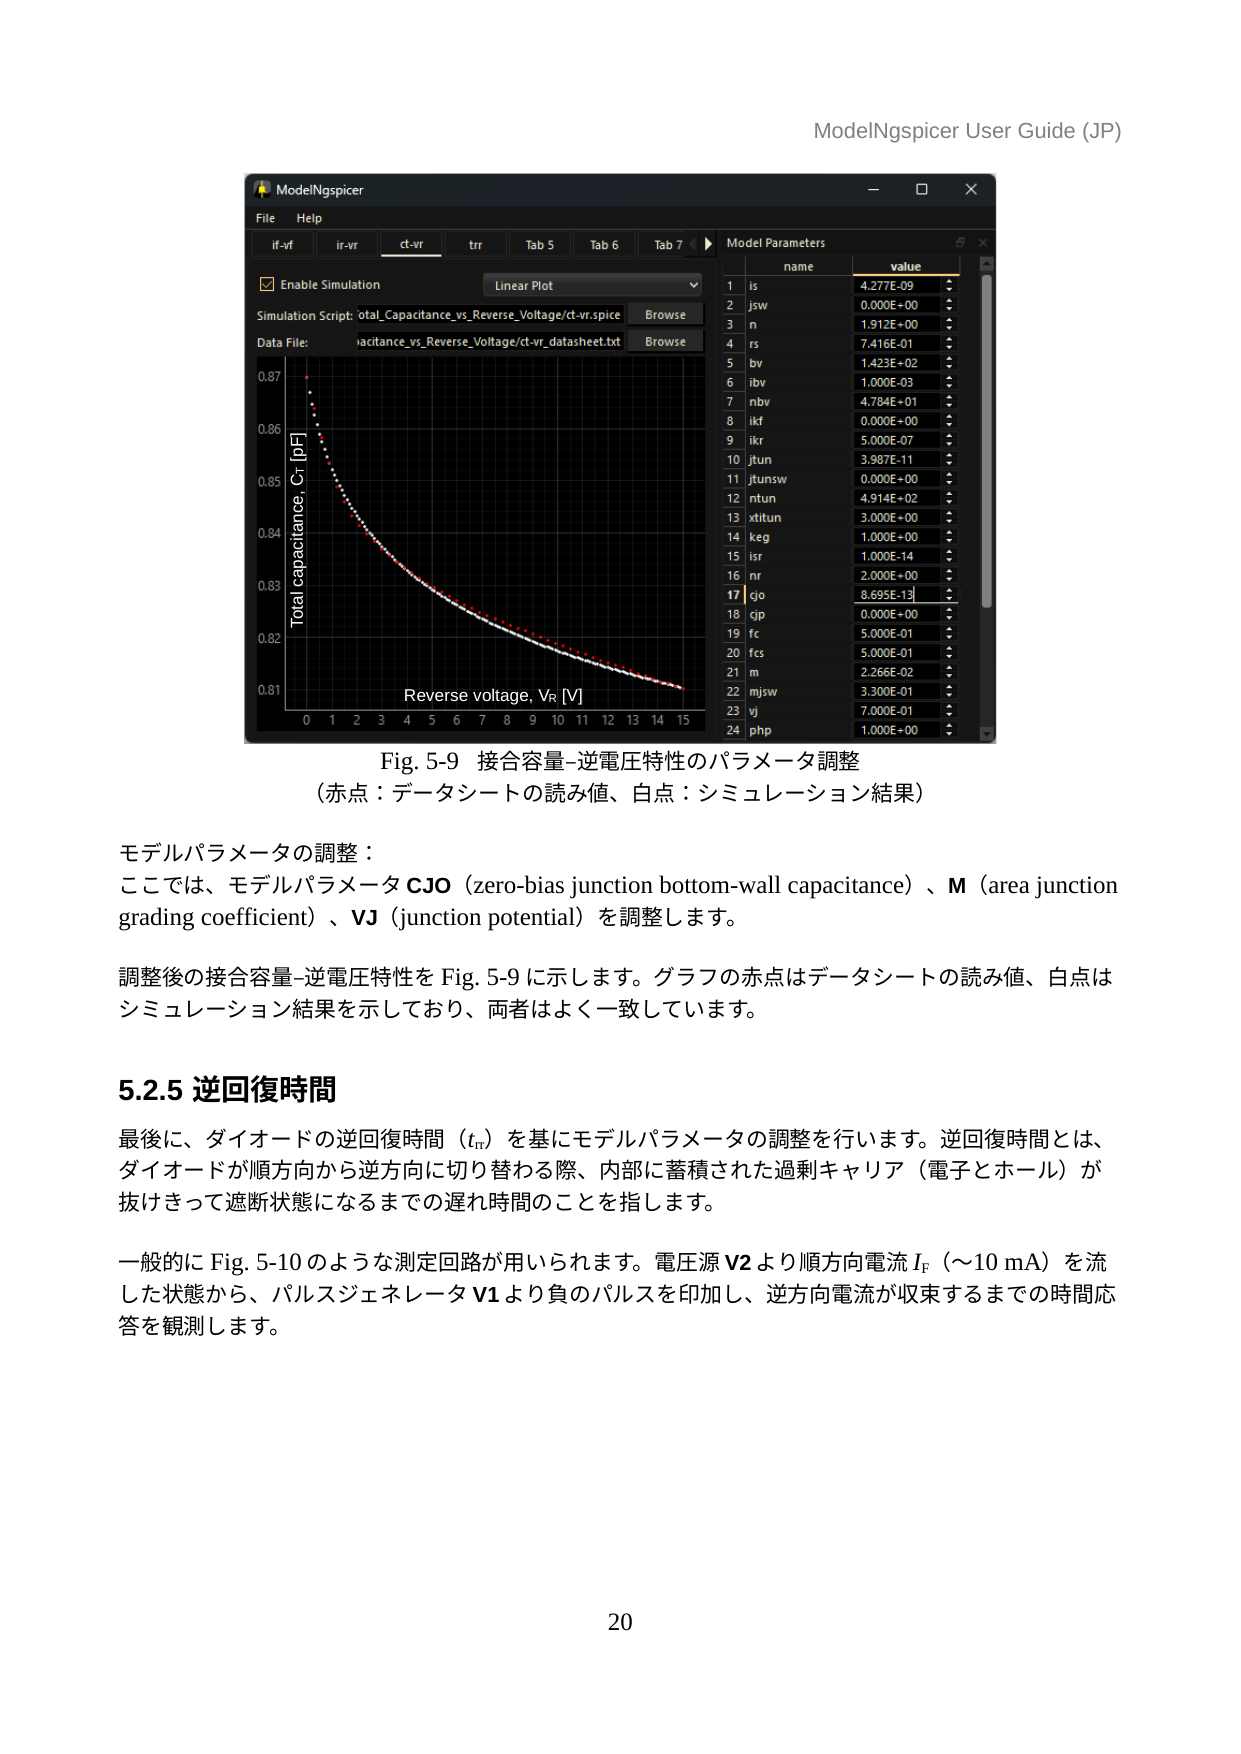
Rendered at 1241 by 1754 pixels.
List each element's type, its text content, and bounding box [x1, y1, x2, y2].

text （赤点：データシートの読み値、白点：シミュレーション結果） [118, 776, 1122, 808]
text 一般的にFig. 5-10のような測定回路が用いられます。電圧源V2より順方向電流IF（～10 mA）を流した状態から、パルスジェネレータV1より負のパルスを印加し、逆方向電流が収束するまでの時間応答を観測します。 [118, 1245, 1122, 1340]
text Fig. 5-9 接合容量–逆電圧特性のパラメータ調整 [118, 173, 1122, 776]
text ここでは、モデルパラメータCJO（zero-bias junction bottom-wall capacitance）、M（area junction grading coefficient）、VJ（junction potential）を調整します。 [118, 868, 1122, 931]
text 最後に、ダイオードの逆回復時間（trr）を基にモデルパラメータの調整を行います。逆回復時間とは、ダイオードが順方向から逆方向に切り替わる際、内部に蓄積された過剰キャリア（電子とホール）が抜けきって遮断状態になるまでの遅れ時間のことを指します。 [118, 1122, 1122, 1217]
subtitle 逆回復時間 [118, 1067, 1122, 1109]
text モデルパラメータの調整： [118, 836, 1122, 868]
text 調整後の接合容量–逆電圧特性をFig. 5-9に示します。グラフの赤点はデータシートの読み値、白点はシミュレーション結果を示しており、両者はよく一致しています。 [118, 960, 1122, 1023]
